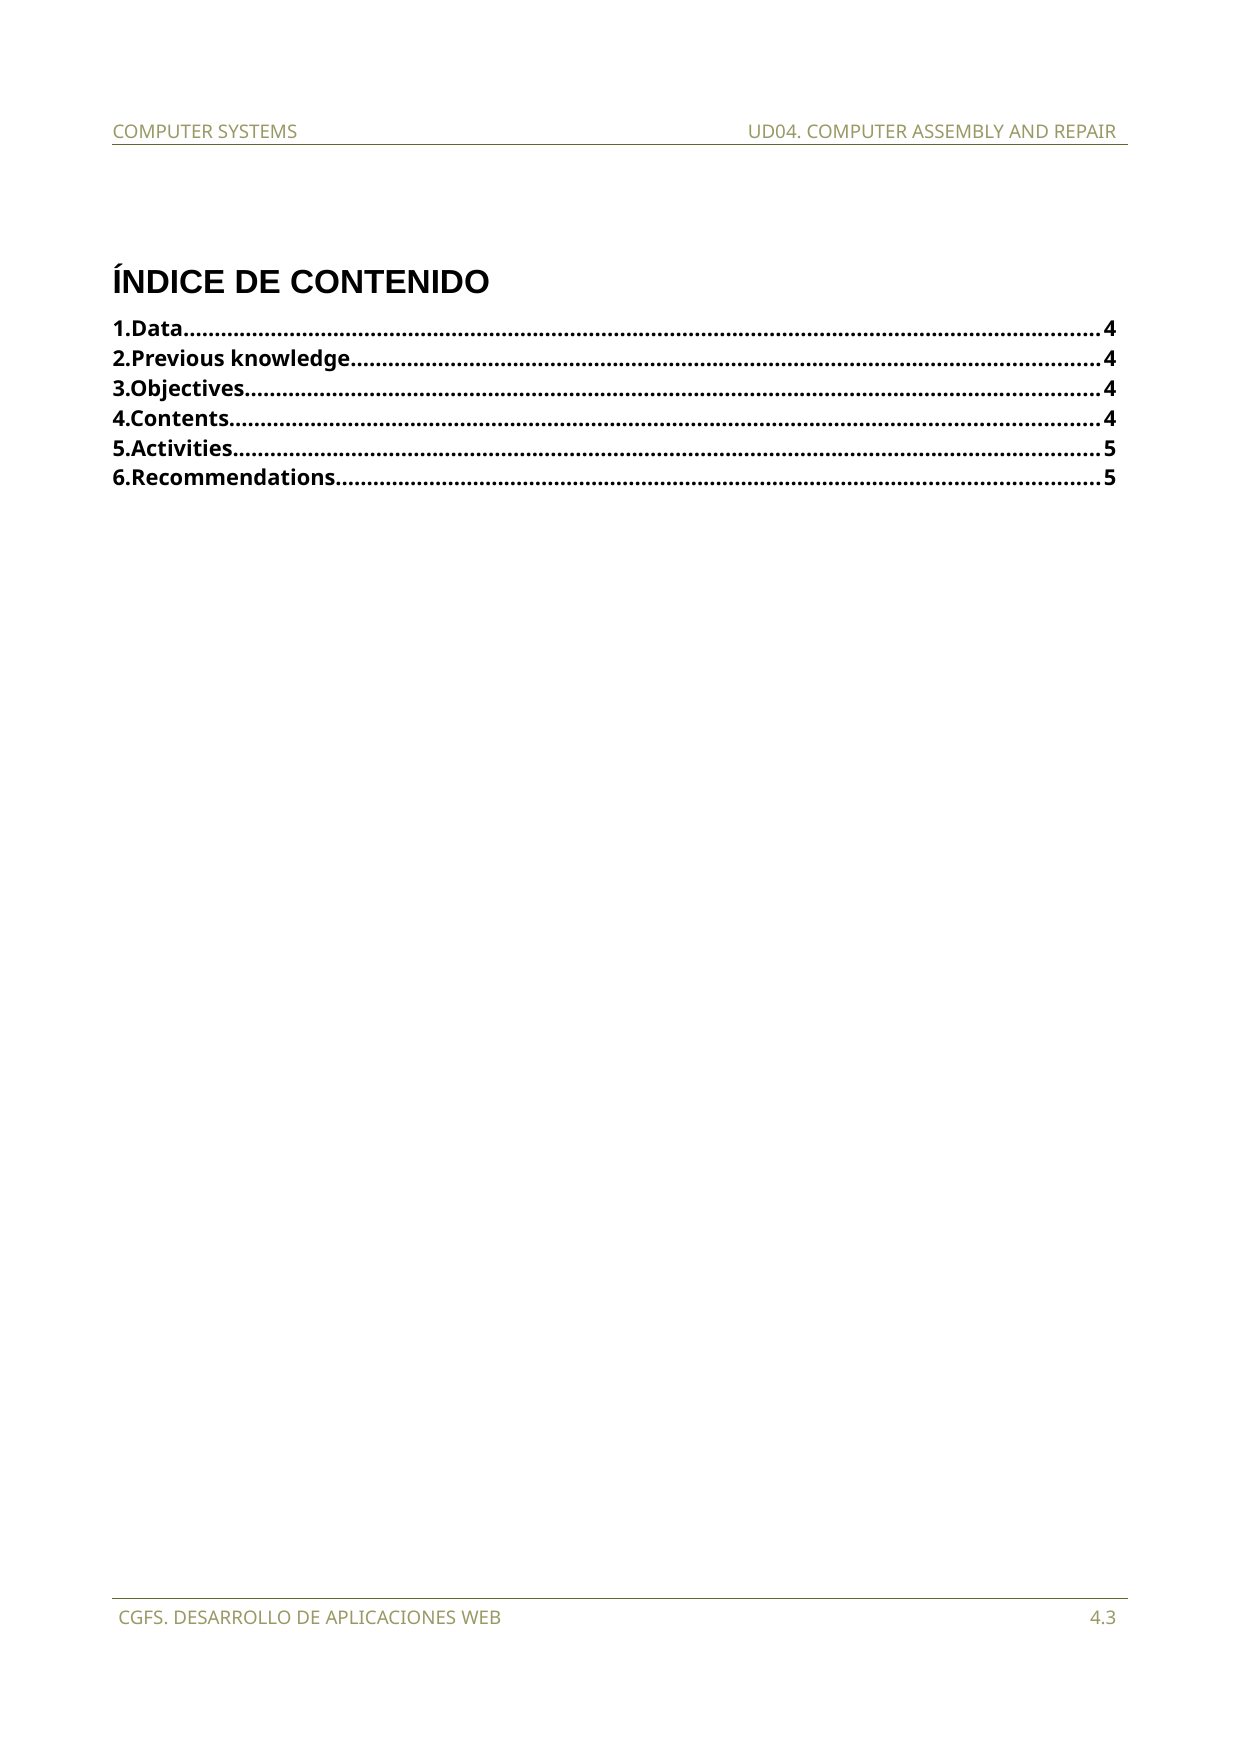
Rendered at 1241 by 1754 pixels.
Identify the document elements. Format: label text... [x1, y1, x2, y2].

text 3.Objectives 4 [112, 373, 1128, 403]
text 2.Previous knowledge 4 [112, 343, 1128, 373]
text 6.Recommendations 5 [112, 462, 1128, 492]
subtitle Índice de contenido [112, 262, 1128, 301]
text 1.Data 4 [112, 313, 1128, 343]
text 5.Activities 5 [112, 432, 1128, 462]
text 4.Contents 4 [112, 403, 1128, 432]
